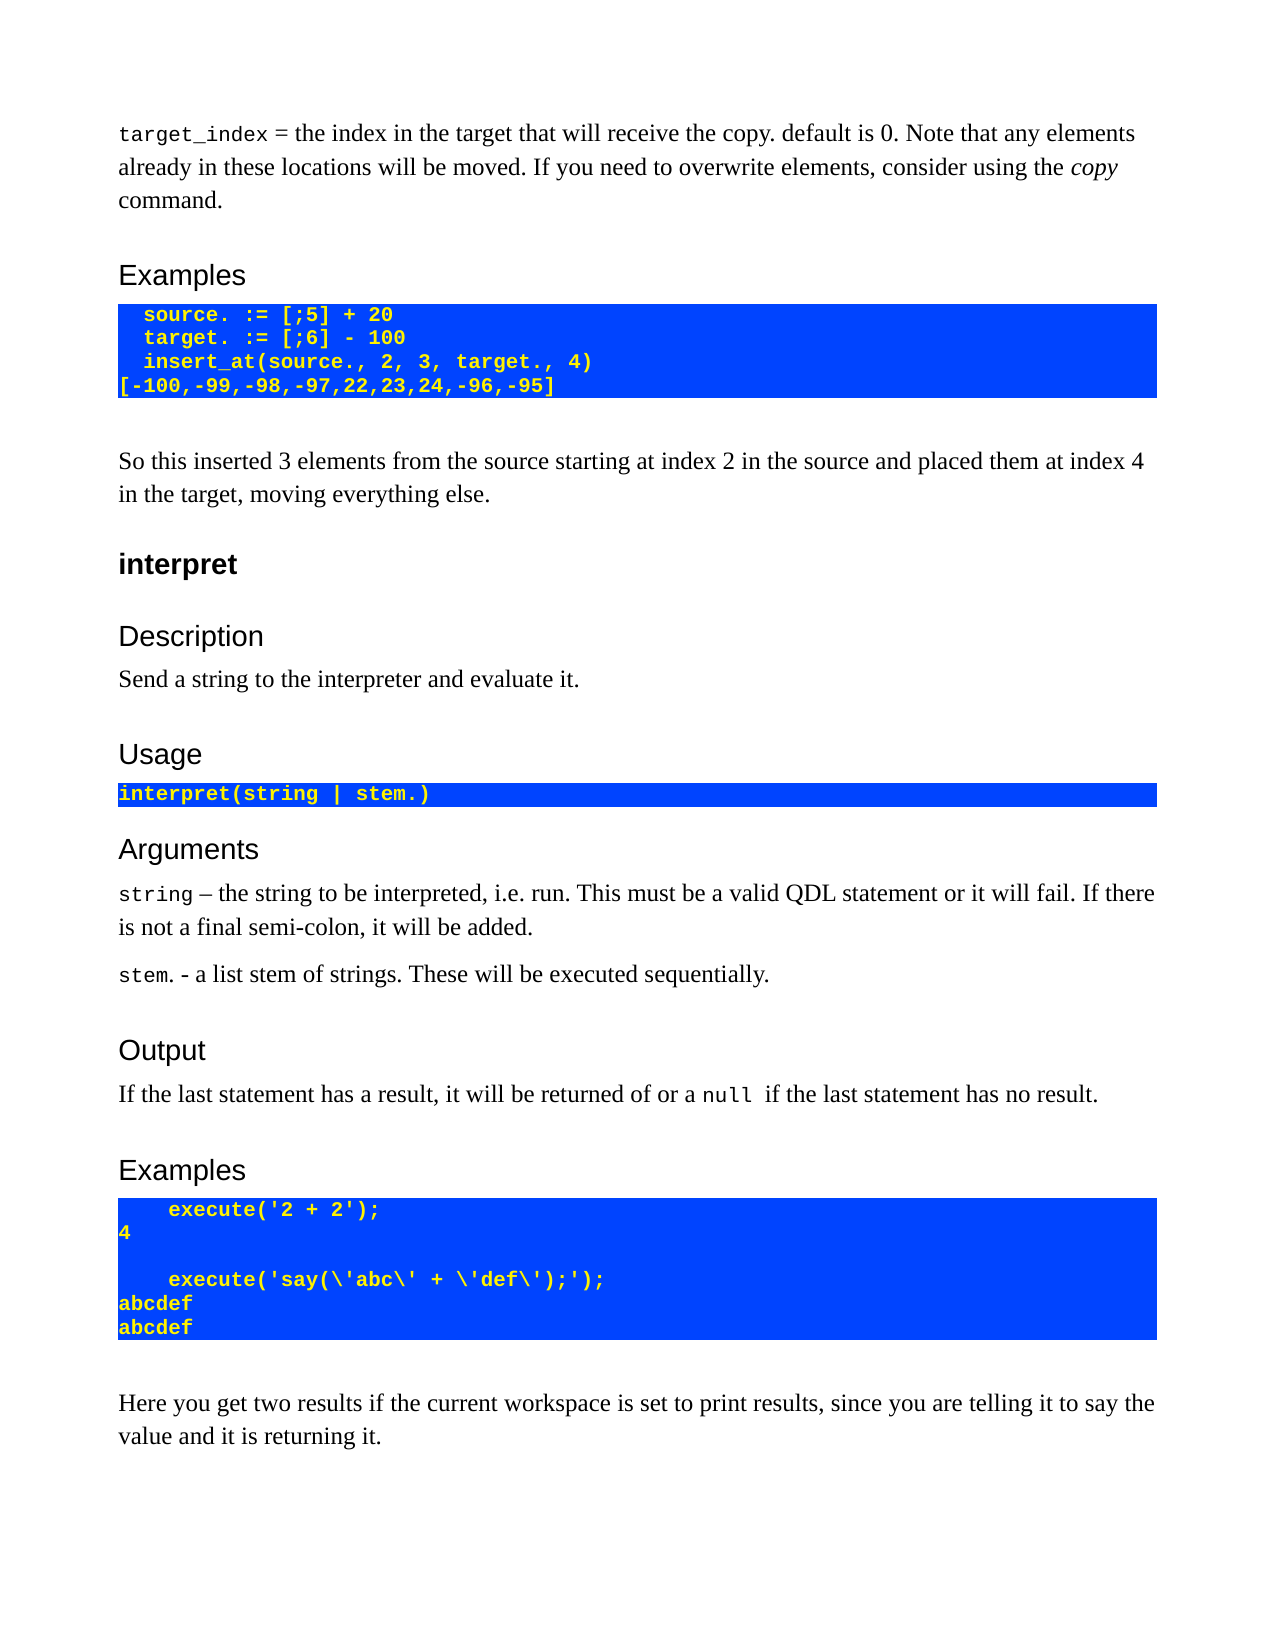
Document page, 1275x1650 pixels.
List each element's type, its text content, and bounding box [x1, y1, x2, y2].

subtitle Usage [118, 737, 1157, 771]
text [-100,-99,-98,-97,22,23,24,-96,-95] [118, 374, 1157, 398]
subtitle interpret [118, 547, 1157, 581]
text interpret(string | stem.) [118, 783, 1157, 807]
text Send a string to the interpreter and evaluate it. [118, 664, 1157, 693]
subtitle Arguments [118, 832, 1157, 865]
text string – the string to be interpreted, i.e. run. This must be a valid QDL statement or it will fail. If there is not a final semi-colon, it will be added. [118, 878, 1157, 941]
text 4 [118, 1222, 1157, 1246]
text abcdef [118, 1293, 1157, 1317]
text target_index = the index in the target that will receive the copy. default is 0. Note that any elements already in these locations will be moved. If you need to overwrite elements, consider using the copy command. [118, 118, 1157, 214]
text stem. - a list stem of strings. These will be executed sequentially. [118, 959, 1157, 989]
subtitle Examples [118, 258, 1157, 291]
text execute('say(\'abc\' + \'def\');'); [118, 1269, 1157, 1293]
text source. := [;5] + 20 [118, 304, 1157, 327]
text So this inserted 3 elements from the source starting at index 2 in the source and placed them at index 4 in the target, moving everything else. [118, 446, 1157, 508]
text If the last statement has a result, it will be returned of or a null if the last statement has no result. [118, 1079, 1157, 1108]
subtitle Description [118, 618, 1157, 652]
text target. := [;6] - 100 [118, 327, 1157, 351]
subtitle Examples [118, 1152, 1157, 1186]
text insert_at(source., 2, 3, target., 4) [118, 351, 1157, 374]
text execute('2 + 2'); [118, 1198, 1157, 1222]
text Here you get two results if the current workspace is set to print results, since you are telling it to say the value and it is returning it. [118, 1388, 1157, 1450]
text abcdef [118, 1317, 1157, 1340]
subtitle Output [118, 1033, 1157, 1066]
